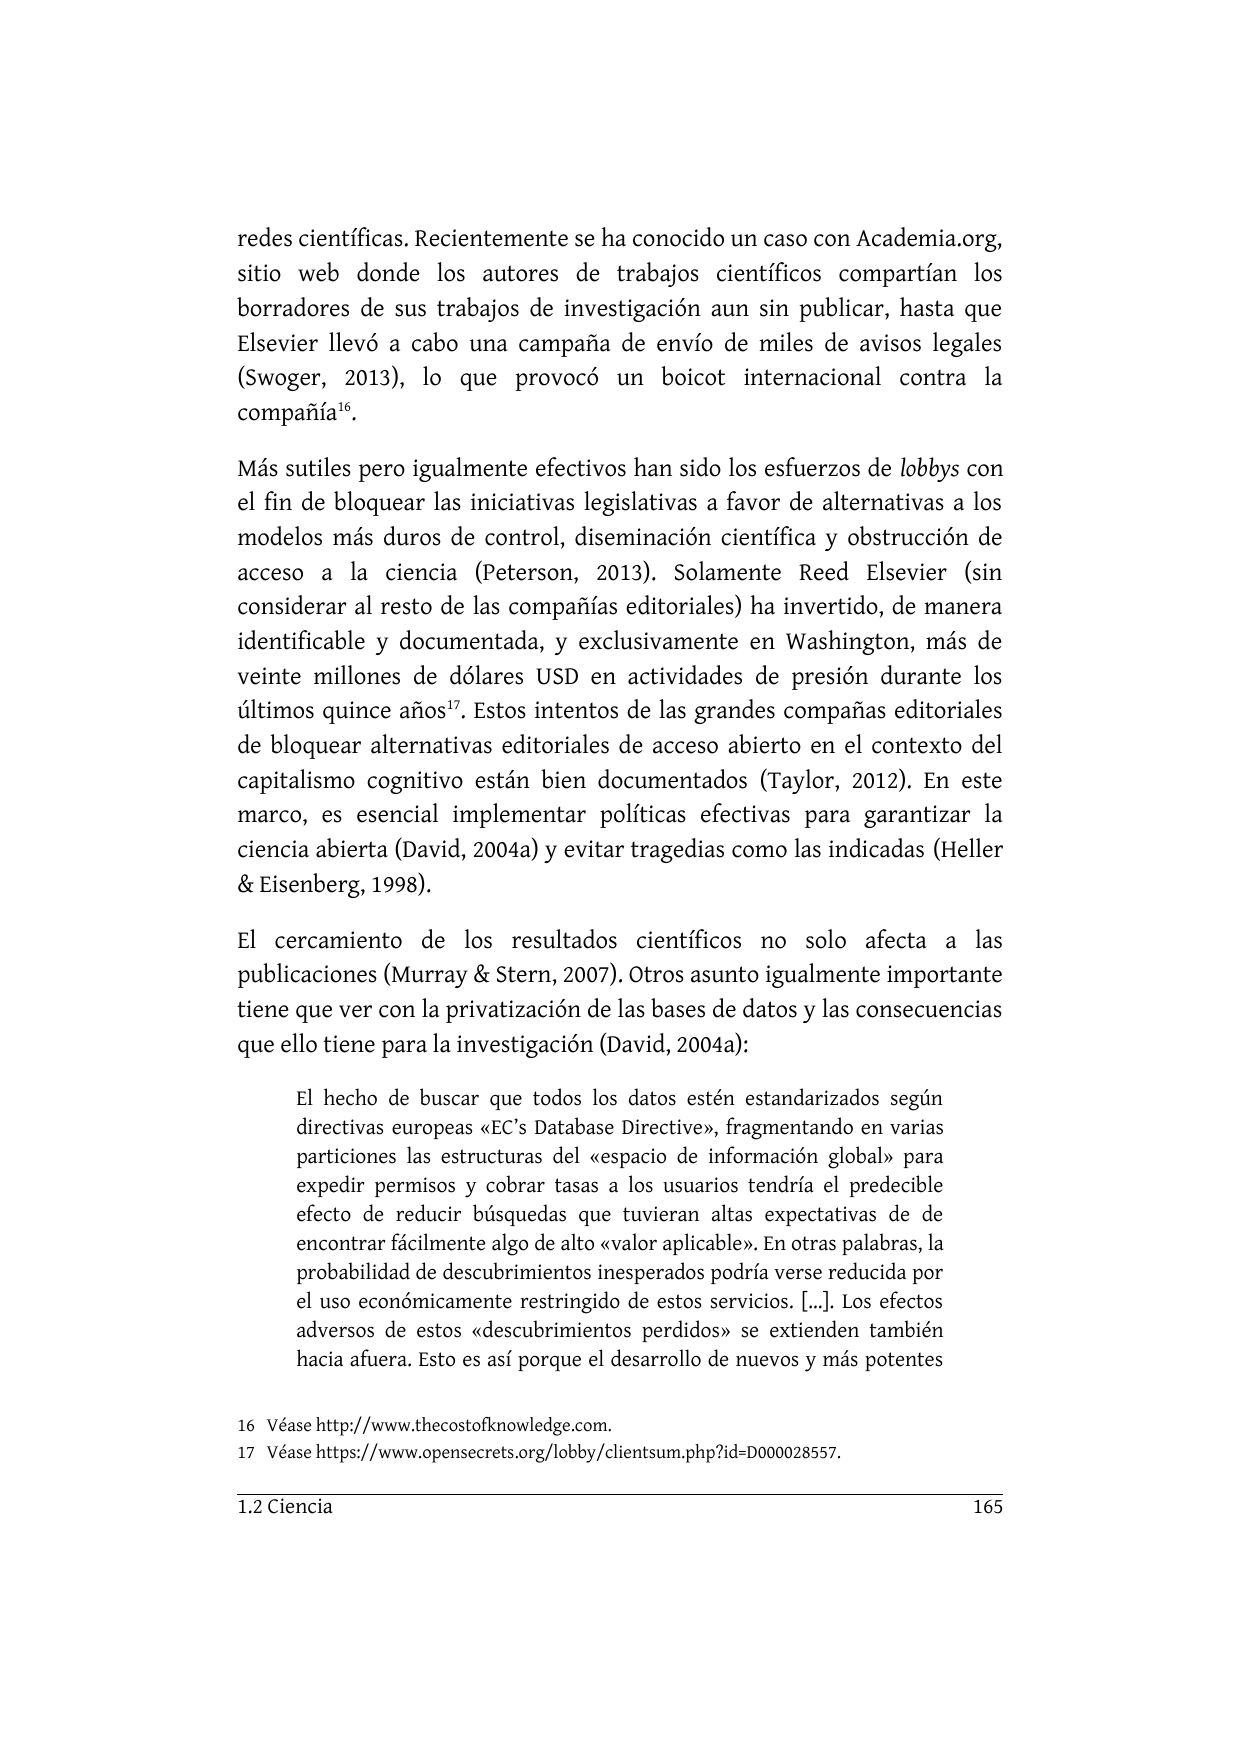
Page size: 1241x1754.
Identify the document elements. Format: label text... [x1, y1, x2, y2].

text redes científicas. Recientemente se ha conocido un caso con Academia.org, sitio web donde los autores de trabajos científicos compartían los borradores de sus trabajos de investigación aun sin publicar, hasta que Elsevier llevó a cabo una campaña de envío de miles de avisos legales (Swoger, 2013), lo que provocó un boicot internacional contra la compañía. [237, 225, 1003, 427]
text Véase https://www.opensecrets.org/lobby/clientsum.php?id=D000028557. [237, 1442, 1003, 1464]
text El cercamiento de los resultados científicos no solo afecta a las publicaciones (Murray & Stern, 2007). Otros asunto igualmente importante tiene que ver con la privatización de las bases de datos y las consecuencias que ello tiene para la investigación (David, 2004a): [237, 926, 1003, 1059]
text Más sutiles pero igualmente efectivos han sido los esfuerzos de lobbys con el fin de bloquear las iniciativas legislativas a favor de alternativas a los modelos más duros de control, diseminación científica y obstrucción de acceso a la ciencia (Peterson, 2013). Solamente Reed Elsevier (sin considerar al resto de las compañías editoriales) ha invertido, de manera identificable y documentada, y exclusivamente en Washington, más de veinte millones de dólares USD en actividades de presión durante los últimos quince años. Estos intentos de las grandes compañas editoriales de bloquear alternativas editoriales de acceso abierto en el contexto del capitalismo cognitivo están bien documentados (Taylor, 2012). En este marco, es esencial implementar políticas efectivas para garantizar la ciencia abierta (David, 2004a) y evitar tragedias como las indicadas (Heller & Eisenberg, 1998). [237, 454, 1003, 899]
text Véase http://www.thecostofknowledge.com. [237, 1414, 1003, 1436]
text El hecho de buscar que todos los datos estén estandarizados según directivas europeas «EC’s Database Directive», fragmentando en varias particiones las estructuras del «espacio de información global» para expedir permisos y cobrar tasas a los usuarios tendría el predecible efecto de reducir búsquedas que tuvieran altas expectativas de de encontrar fácilmente algo de alto «valor aplicable». En otras palabras, la probabilidad de descubrimientos inesperados podría verse reducida por el uso económicamente restringido de estos servicios. […]. Los efectos adversos de estos «descubrimientos perdidos» se extienden también hacia afuera. Esto es así porque el desarrollo de nuevos y más potentes [296, 1086, 944, 1373]
